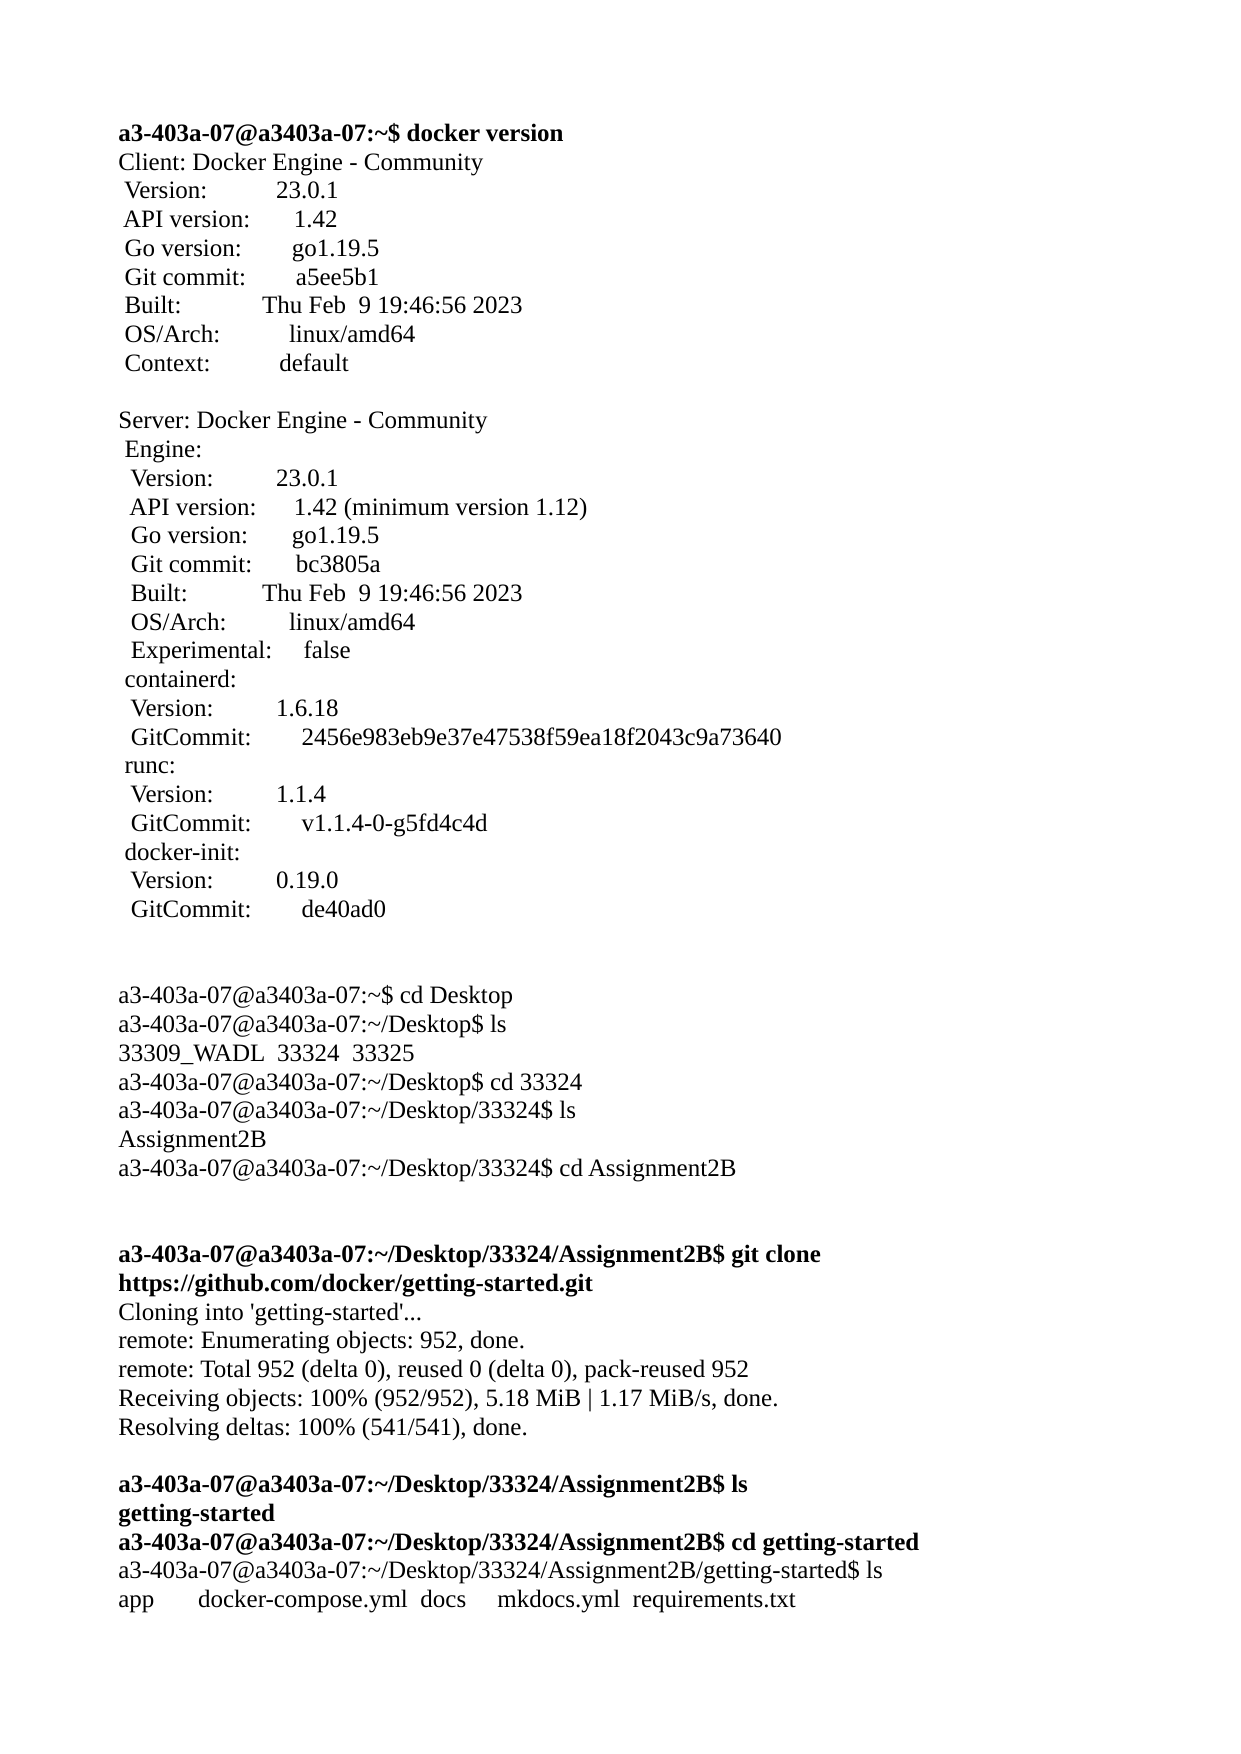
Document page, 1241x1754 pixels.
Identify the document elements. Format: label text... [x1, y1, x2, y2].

text Git commit: bc3805a [118, 549, 1122, 578]
text Engine: [118, 434, 1122, 463]
text Built: Thu Feb 9 19:46:56 2023 [118, 578, 1122, 607]
text Resolving deltas: 100% (541/541), done. [118, 1412, 1122, 1441]
text a3-403a-07@a3403a-07:~/Desktop/33324$ ls [118, 1096, 1122, 1124]
text a3-403a-07@a3403a-07:~/Desktop$ ls [118, 1009, 1122, 1038]
text API version: 1.42 [118, 204, 1122, 233]
text a3-403a-07@a3403a-07:~$ docker version [118, 118, 1122, 147]
text Experimental: false [118, 636, 1122, 664]
text Receiving objects: 100% (952/952), 5.18 MiB | 1.17 MiB/s, done. [118, 1383, 1122, 1412]
text Go version: go1.19.5 [118, 233, 1122, 262]
text app docker-compose.yml docs mkdocs.yml requirements.txt [118, 1584, 1122, 1613]
text docker-init: [118, 837, 1122, 866]
text OS/Arch: linux/amd64 [118, 319, 1122, 348]
text Version: 23.0.1 [118, 176, 1122, 204]
text remote: Enumerating objects: 952, done. [118, 1326, 1122, 1354]
text getting-started [118, 1498, 1122, 1527]
text a3-403a-07@a3403a-07:~/Desktop/33324$ cd Assignment2B [118, 1153, 1122, 1182]
text a3-403a-07@a3403a-07:~/Desktop/33324/Assignment2B/getting-started$ ls [118, 1556, 1122, 1584]
text Git commit: a5ee5b1 [118, 262, 1122, 291]
text a3-403a-07@a3403a-07:~/Desktop$ cd 33324 [118, 1067, 1122, 1096]
text a3-403a-07@a3403a-07:~/Desktop/33324/Assignment2B$ git clone https://github.com/docker/getting-started.git [118, 1239, 1122, 1297]
text Go version: go1.19.5 [118, 521, 1122, 549]
text Version: 1.1.4 [118, 779, 1122, 808]
text 33309_WADL 33324 33325 [118, 1038, 1122, 1067]
text Version: 0.19.0 [118, 866, 1122, 894]
text Server: Docker Engine - Community [118, 406, 1122, 434]
text API version: 1.42 (minimum version 1.12) [118, 492, 1122, 521]
text remote: Total 952 (delta 0), reused 0 (delta 0), pack-reused 952 [118, 1354, 1122, 1383]
text Context: default [118, 348, 1122, 377]
text Built: Thu Feb 9 19:46:56 2023 [118, 291, 1122, 319]
text a3-403a-07@a3403a-07:~/Desktop/33324/Assignment2B$ cd getting-started [118, 1527, 1122, 1556]
text Assignment2B [118, 1124, 1122, 1153]
text GitCommit: 2456e983eb9e37e47538f59ea18f2043c9a73640 [118, 722, 1122, 751]
text a3-403a-07@a3403a-07:~/Desktop/33324/Assignment2B$ ls [118, 1469, 1122, 1498]
text runc: [118, 751, 1122, 779]
text OS/Arch: linux/amd64 [118, 607, 1122, 636]
text Cloning into 'getting-started'... [118, 1297, 1122, 1326]
text containerd: [118, 664, 1122, 693]
text Client: Docker Engine - Community [118, 147, 1122, 176]
text a3-403a-07@a3403a-07:~$ cd Desktop [118, 981, 1122, 1009]
text Version: 1.6.18 [118, 693, 1122, 722]
text GitCommit: v1.1.4-0-g5fd4c4d [118, 808, 1122, 837]
text Version: 23.0.1 [118, 463, 1122, 492]
text GitCommit: de40ad0 [118, 894, 1122, 923]
